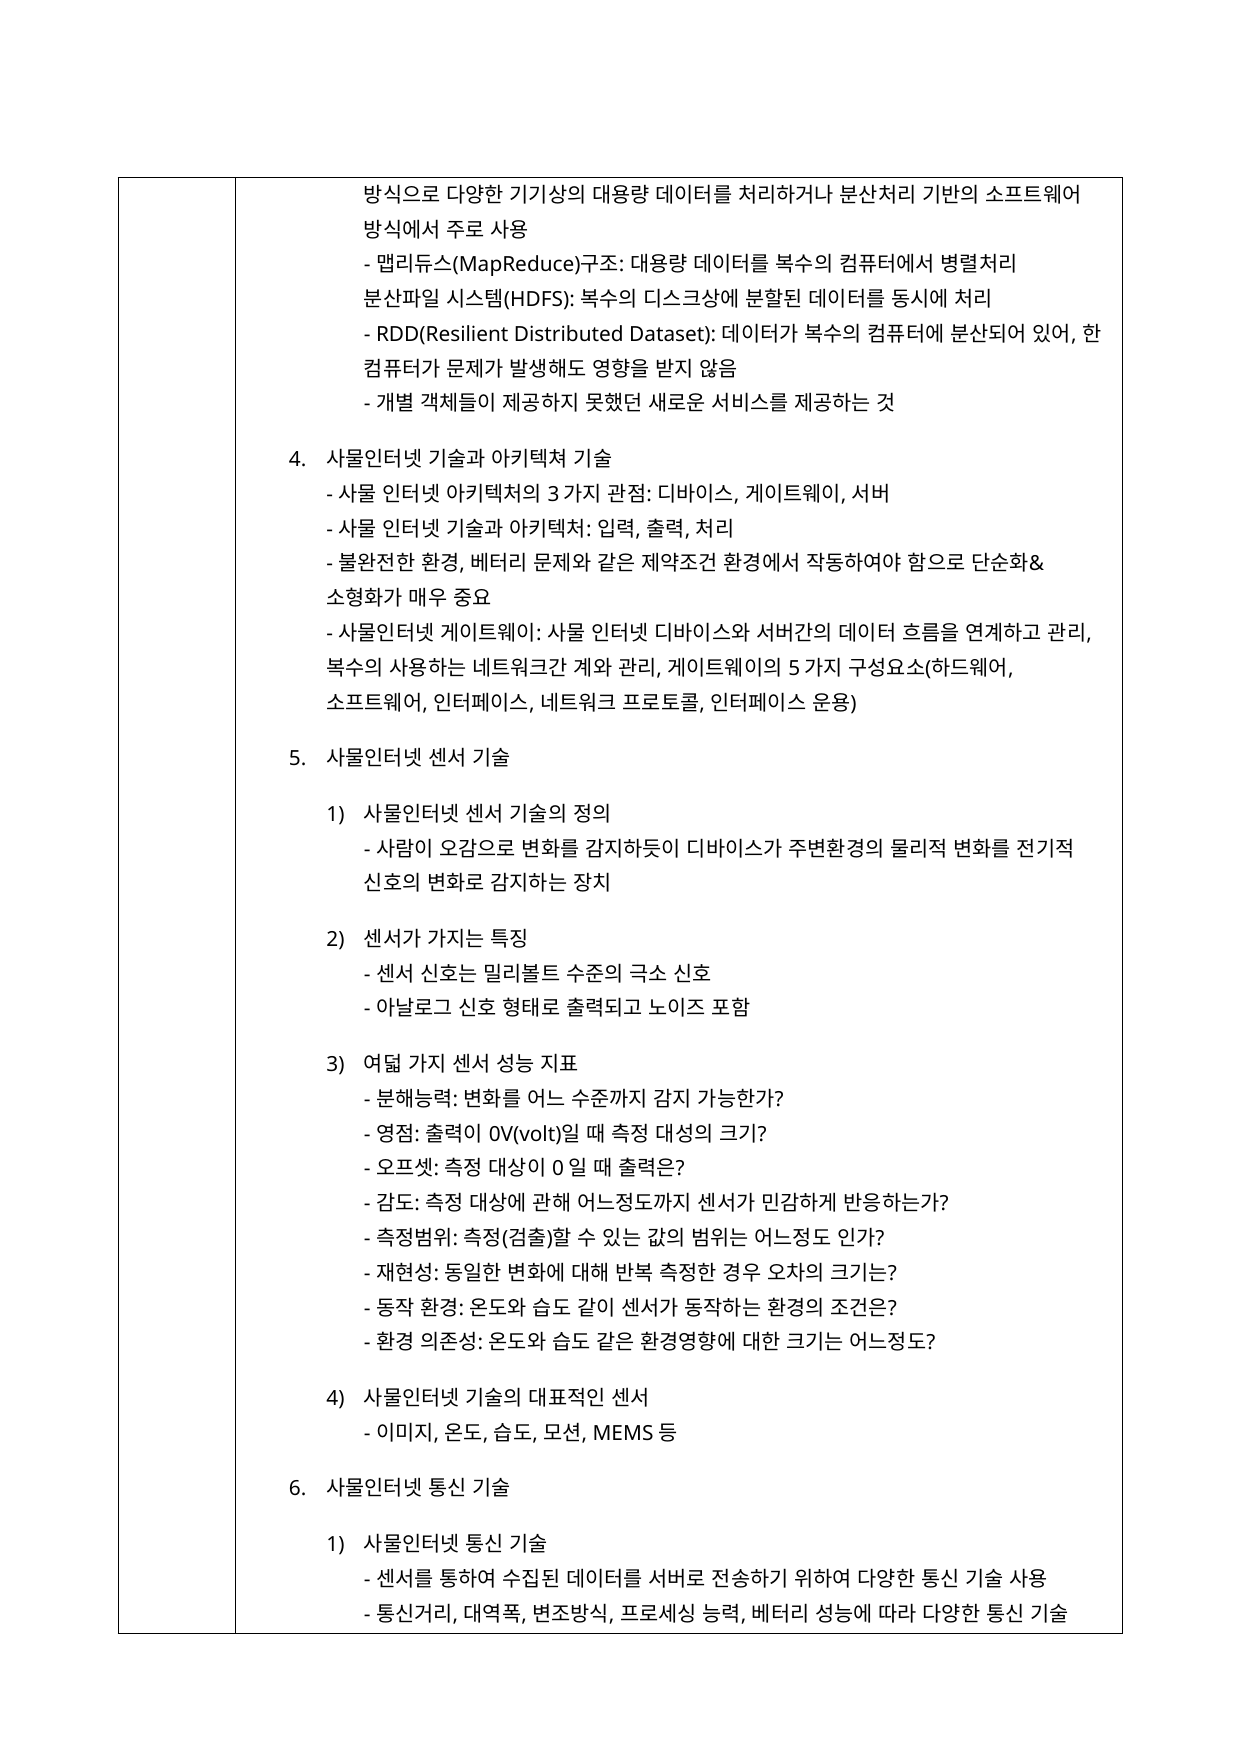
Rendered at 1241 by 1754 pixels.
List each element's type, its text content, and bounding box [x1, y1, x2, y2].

table_cell 사물인터넷의 정의 사물들이 서로 연결된 것 혹은 사물들로 구성된 인터넷으로 정의 사물에서 센서를 부착하여 인터넷을 기반으로 실시간으로 데이터를 주고받는 환경 유형 혹은 무형의 객체들이 연결되어 개별 객체들이 제공하지 못했던 새로운 서비스를 제공하는 것 주요기술 IOT 기술은 센서 기술, 인터페이스 기술, 통신 기술, 분석 추론 기술로 구성 현재 IOT 기술은 빅데이터, 인공지능과 융복합 되어 발전 진행 중 IOT 인터페이스는 일종의 UI 기술로 사물과의 소통규칙을 정의 IOT 접속 기술은 사용자의 개입 없이 기기간에 자율적인 정보 공유가 가능한 기술로 정의 사물인터넷 기술과 데이터 기술 데이터 수집 게이트웨이의 기기접속  기기로부터 데이터 수집(온도, 습도 등)  데이터 변환 (서버에 전송이 가능한 BCD 혹은 Excess-3형태로 변환)  서버로 데이터 전송의 단계로 이루어짐 데이터 수신 HTTP방식과 HTTPS 방식, 웹 소켓, MQTT(MQ Telemetry Transport) 데이터 처리 - 배치처리 방식: 일괄처리 방식으로 일정 기간대별로 DB에 저장된 데이터를 처리하는 방식으로 다양한 기기상의 대용량 데이터를 처리하거나 분산처리 기반의 소프트웨어 방식에서 주로 사용 - 맵리듀스(MapReduce)구조: 대용량 데이터를 복수의 컴퓨터에서 병렬처리 분산파일 시스템(HDFS): 복수의 디스크상에 분할된 데이터를 동시에 처리 - RDD(Resilient Distributed Dataset): 데이터가 복수의 컴퓨터에 분산되어 있어, 한 컴퓨터가 문제가 발생해도 영향을 받지 않음 - 개별 객체들이 제공하지 못했던 새로운 서비스를 제공하는 것 사물인터넷 기술과 아키텍쳐 기술 - 사물 인터넷 아키텍처의 3가지 관점: 디바이스, 게이트웨이, 서버 - 사물 인터넷 기술과 아키텍처: 입력, 출력, 처리 - 불완전한 환경, 베터리 문제와 같은 제약조건 환경에서 작동하여야 함으로 단순화&소형화가 매우 중요 - 사물인터넷 게이트웨이: 사물 인터넷 디바이스와 서버간의 데이터 흐름을 연계하고 관리, 복수의 사용하는 네트워크간 계와 관리, 게이트웨이의 5가지 구성요소(하드웨어, 소프트웨어, 인터페이스, 네트워크 프로토콜, 인터페이스 운용) 사물인터넷 센서 기술 사물인터넷 센서 기술의 정의 - 사람이 오감으로 변화를 감지하듯이 디바이스가 주변환경의 물리적 변화를 전기적 신호의 변화로 감지하는 장치 센서가 가지는 특징 - 센서 신호는 밀리볼트 수준의 극소 신호 - 아날로그 신호 형태로 출력되고 노이즈 포함 여덟 가지 센서 성능 지표 - 분해능력: 변화를 어느 수준까지 감지 가능한가? - 영점: 출력이 0V(volt)일 때 측정 대성의 크기? - 오프셋: 측정 대상이 0일 때 출력은? - 감도: 측정 대상에 관해 어느정도까지 센서가 민감하게 반응하는가? - 측정범위: 측정(검출)할 수 있는 값의 범위는 어느정도 인가? - 재현성: 동일한 변화에 대해 반복 측정한 경우 오차의 크기는? - 동작 환경: 온도와 습도 같이 센서가 동작하는 환경의 조건은? - 환경 의존성: 온도와 습도 같은 환경영향에 대한 크기는 어느정도? 사물인터넷 기술의 대표적인 센서 - 이미지, 온도, 습도, 모션, MEMS 등 사물인터넷 통신 기술 사물인터넷 통신 기술 - 센서를 통하여 수집된 데이터를 서버로 전송하기 위하여 다양한 통신 기술 사용 - 통신거리, 대역폭, 변조방식, 프로세싱 능력, 베터리 성능에 따라 다양한 통신 기술 사용 사물인터넷을 위한 통신 기술 선택의 기준 - 입지성: 사물위치를 얼마나 정교하게 확인 가능한지 - 편재성: 접속 가능한 곳이 얼마나 많은지 사물인터넷 통신 기술의 분류 - 단거리 통신 기술: RFID, NFC, DASH7 - 근거리 통신 기술: 와이파이, 지그비, 블루투스, 와이파이 다이렉트, 초광대역 통신 - 유선 통신 기술: 이더넷, PLC - 무선 통신 기술: LTE, 5G, 와이브로, 와이맥스 사물인터넷 기술의 적용 사물인터넷 기기 - 데이터를 생성하고 수집할 수 있는 내장 센서, 다른 네터워크에 연결이 가능한 무송? 수신기 사물인터넷 네트워크 - 다양한 무선 통신기술을 활용하여 연결되는 모든 기기들을 연결하는 네트워크 사물인터넷 애플리케이션 - 데이터의 수집, 가공, 처리, 분석을 담당하고 분석된 결과를 바탕으로 합리적인 행동 명령 사물인터넷 표준화 IOT 기술을 체계적으로 개발하고 상호운용성을 확보하기 위하여 표준화 필요 공적 표준화 기구와 산업체 표준화 기구가 존재 사물인터넷 사양 분석 - IOT 기술은 정보통신 분야뿐만 아니라 물류, 교통, 에너지, 헬스 케어, 엔터테인먼트 등 분야에서 활용 가능 - 시스템 반도체, 유무선 통신 프로토콜, 저전력 애플리케이션 프로토콜, IOT 플랫폼 등 IOT 제품 및 서비스 개발에 활용되는 기술의 구조와 사양 파악 필요 사물인터넷과 개방형 하드웨어 도구 오픈 소스의 이해 - 오픈 소스 소프트웨어(OSS: Open Source SW) 누구든지 무료로 다운로드 받아 학습하고 수정하고 배포할 수 있는 권한을 제공하는 라이선스로 이루어진 소스코드의 소프트웨어 - 오픈소스 하드웨어(OSHW: Open Source HW) 하드웨어의 설계 결과물(회로도, 자재명세서(BOM, Bill of Materials), PCB 도면 등)과 이를 구동하는 소프트웨어(Firmware, OS, 응용 프로그램 등)의 소스 결과물과 같이 무료로 공개 CCL의 이해 - 크리에이티브 커먼즈 라이선스(Creatice Commons License) 특정 조건에 따라 저작물 배포를 허용하는 저작권 라이선스 중 하나 IDE의 이해 - 통합 개발 환경(Integrated Development Environment) 시스템 개발에 필요한 모든 도구들을 단일화하여 정리한 것 사물인터넷기술과 아두이노 기본 아두이노의 작동 방법 - 센서가 입력장치 역할 수행  아두이노의 마이크로 프로세서가 중앙처리장치(CPU)로 역할 수행  액츄에이터가 출력장치 역할 수행 마이크로 컨트롤러 - CPU와 메모리, 주변장치(타이머 카운트, 인터럽트, 아날로그 비교기 등) 및 외부 입출력 포트(I/O)의 기능을 하나로 모은 직접소자 입력장치로서의 센서 역할 - 주변환경을 인식하여 이를 전기적 신호로 변환하여 마이크로 컨트롤러에 제공 출력장치로서의 액츄에이터 역할 - 마이크로 컨트롤러가 명령하는 행위를 수행 아두이노 프로그래밍 - 조건문, 분기문, 반복문의 개념과 함수 사용을 위한 기법 학습 필요 사물인터넷 기술과 아두이노 활용 생활 속 사물인터넷 사례 - 구글 Nest: 가정용 온도조절기와 연기 및 일산화탄소 경보기 - 필립스 Hue: 스마트 기기를 통해 무선으로 제어 가능한 전구 제공 - 엔씽 Plenty: 사물인터넷 기반으로 식물의 생장환경을 모니터링, 제어 - Lineable: 일종의 스마트 워치, 스마트 밴드 형태로 손목에 부착 가능 - 스마트 펫: 1000만명이 넘는 반려인구가 유용하게 사용할 수 있는 스마트 기기 아두이노를 활용한 비즈니스 사례 - 스마트 가로등: 조도 센서를 가로등에 부착하여 주변 밝기에 따라 자동으로 점멸하고 작동 - 스마트 거짓말 탐지기: 사물 인터넷을 활용한 거짓말 탐지기 사물인터넷 기술과 아두이노 활용 사물인터넷을 활용한 비즈니스 사례 - 스마트 헬스케어: 사물인터넷 기술과 보건 의료를 연결하여 언제 어디서나 보건 의료 서비스 제공 - 스마트 홈 가전: 주거 환경에 사물인터넷을 융합한 기기 및 서비스 제공 - 스마트 카: 전기전자 통신 기술이 사물 인터넷 기술을 기반으로 융, 복합되어 안전과 편의성 제공 - 스마트 그리드: 기존 전력망에 정보통신기술을 접목하여 공급자와 수욪가 양방향으로 실시간 정보 교환 - 스마트 시티: 지능형 서비스가 가능하도록 설계된 도시로 시민들에게 유틸리티 서비스, 교통 서비스, 도시 서비스를 제공 - KT 기가 지니: 인공지능 서비스를 응용하여 호텔 내부 시설에 대한 사물 인터넷 연결과 원격 호텔 서비스 지원 사물인터넷 기술과 실무활용 사물인터넷 기술과 실무활용 - 사물인터넷 가전제품, 사물인터넷 산업기기, 사물인터넷 통신제품 등 진출 결정 - 진출에 타당한 분야는 매력도가 높고, 경쟁우위가 높고, 적합성이 높은 시장임 - 매력도를 구성하는 요인 3가지는 외형적 요인, 구조적 요인, 환경적 요인이 있음 - 우리의 경쟁력은 어느 정도 되는지를 판단하는데 보통 사물인터넷 시장에서의 경쟁, 대체 가능한 모든 것이 경쟁자로 존재할 수 있음 사물인터넷 기업 진출 방법 - 사물인터넷을 구성하는 3가지 요소는 기술, 비즈니스 모델, 전략과 마케팅이 있음 - 기술: 어떠한 기술을 사용할 것인가? - 모델: 어떠한 가치를 어떠한 고객에게 제공하고 어떠한 수익을 획득할 것인 것? - 전략과 마케팅: 차별화 방안과 4P방안은 어떻게 할 것인가? [236, 178, 1122, 1633]
table_cell [119, 178, 235, 1633]
